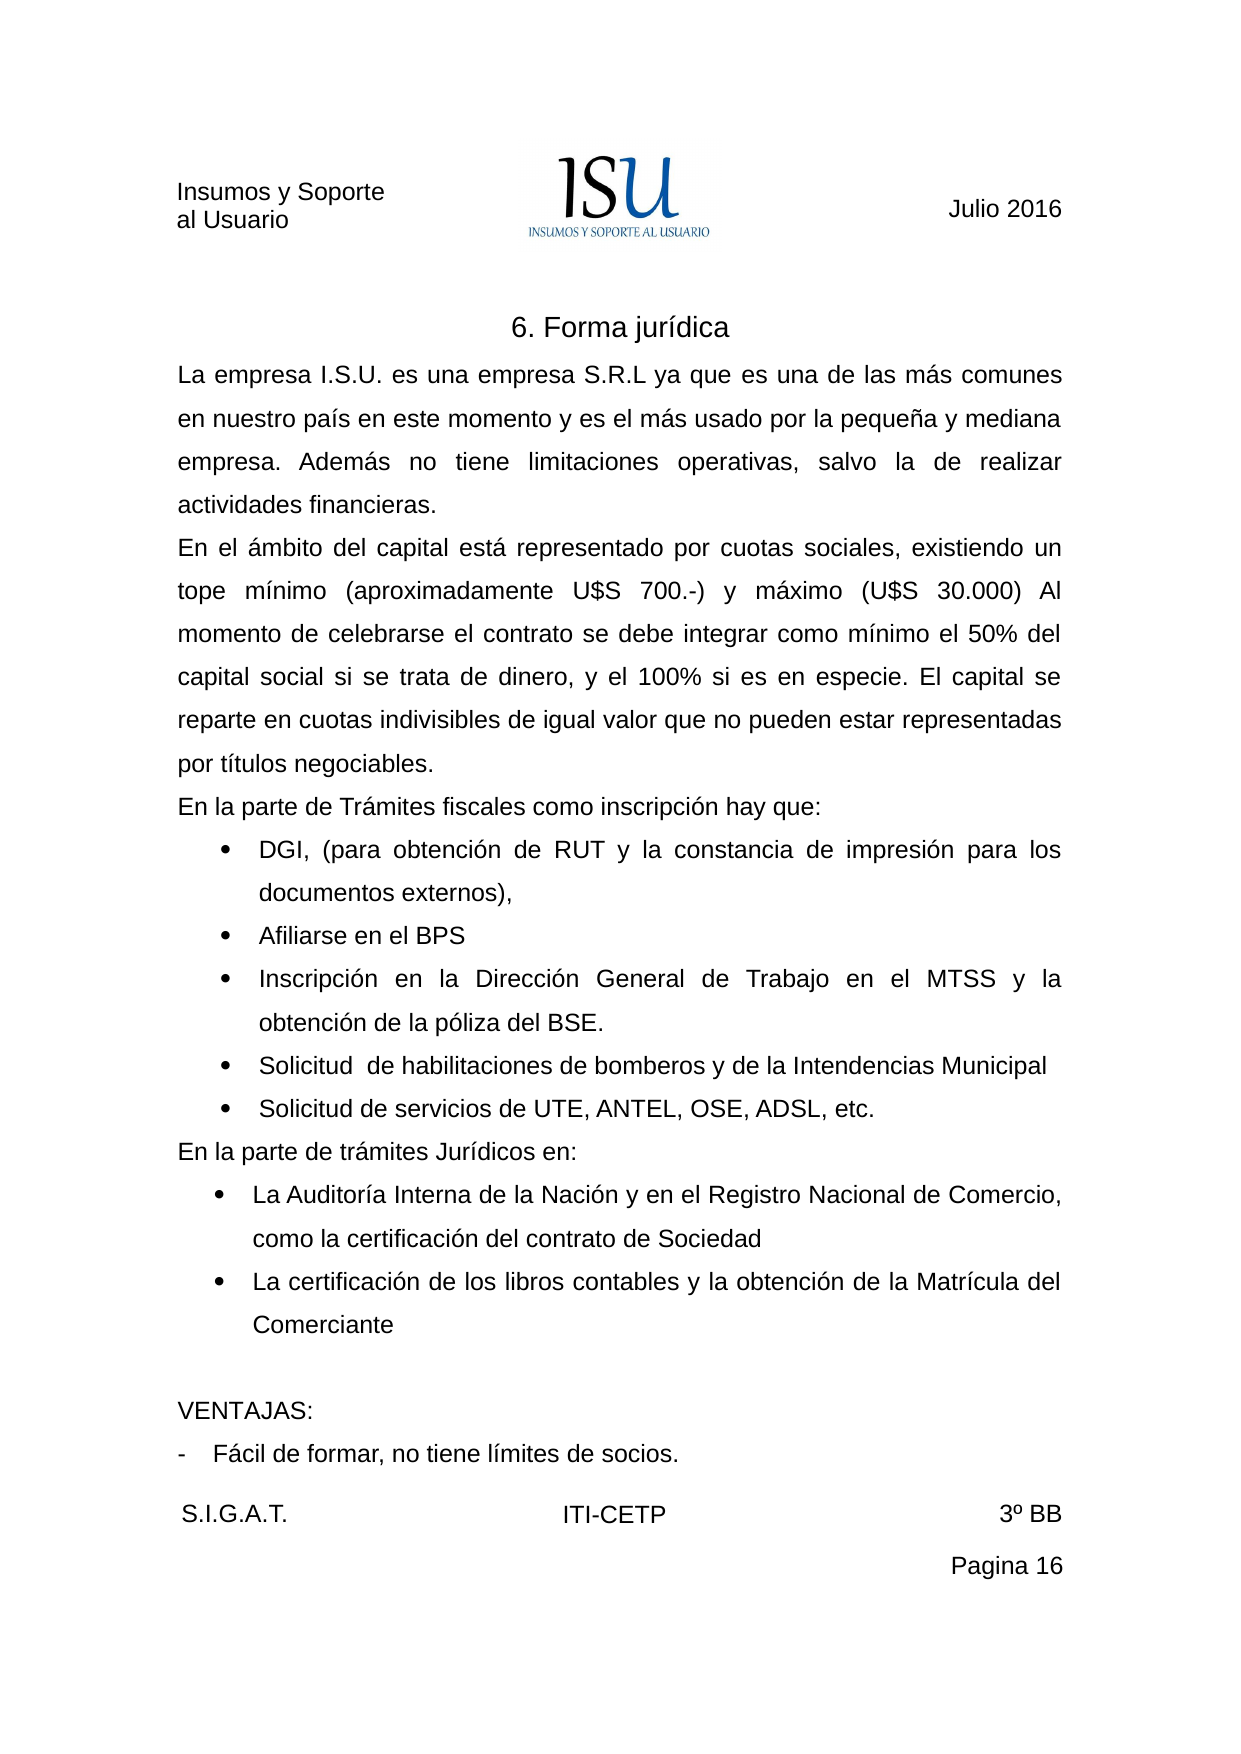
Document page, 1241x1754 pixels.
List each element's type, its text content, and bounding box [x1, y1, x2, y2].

list Solicitud de servicios de UTE, ANTEL, OSE, ADSL, etc. [221, 1094, 1063, 1123]
text La empresa I.S.U. es una empresa S.R.L ya que es una de las más comunes en nuestro país en este momento y es el más usado por la pequeña y mediana empresa. Además no tiene limitaciones operativas, salvo la de realizar actividades financieras. [177, 360, 1063, 518]
text En la parte de Trámites fiscales como inscripción hay que: [177, 792, 1063, 820]
list La certificación de los libros contables y la obtención de la Matrícula del Comerciante [215, 1267, 1063, 1339]
list DGI, (para obtención de RUT y la constancia de impresión para los documentos externos), [221, 835, 1063, 907]
list Afiliarse en el BPS [221, 921, 1063, 950]
list La Auditoría Interna de la Nación y en el Registro Nacional de Comercio, como la certificación del contrato de Sociedad [215, 1180, 1063, 1252]
text 6. Forma jurídica [177, 310, 1063, 344]
list Solicitud de habilitaciones de bomberos y de la Intendencias Municipal [221, 1051, 1063, 1079]
list Fácil de formar, no tiene límites de socios. [177, 1439, 1063, 1468]
text En el ámbito del capital está representado por cuotas sociales, existiendo un tope mínimo (aproximadamente U$S 700.-) y máximo (U$S 30.000) Al momento de celebrarse el contrato se debe integrar como mínimo el 50% del capital social si se trata de dinero, y el 100% si es en especie. El capital se reparte en cuotas indivisibles de igual valor que no pueden estar representadas por títulos negociables. [177, 533, 1063, 777]
list Inscripción en la Dirección General de Trabajo en el MTSS y la obtención de la póliza del BSE. [221, 964, 1063, 1036]
text En la parte de trámites Jurídicos en: [177, 1137, 1063, 1166]
text VENTAJAS: [177, 1396, 1063, 1425]
